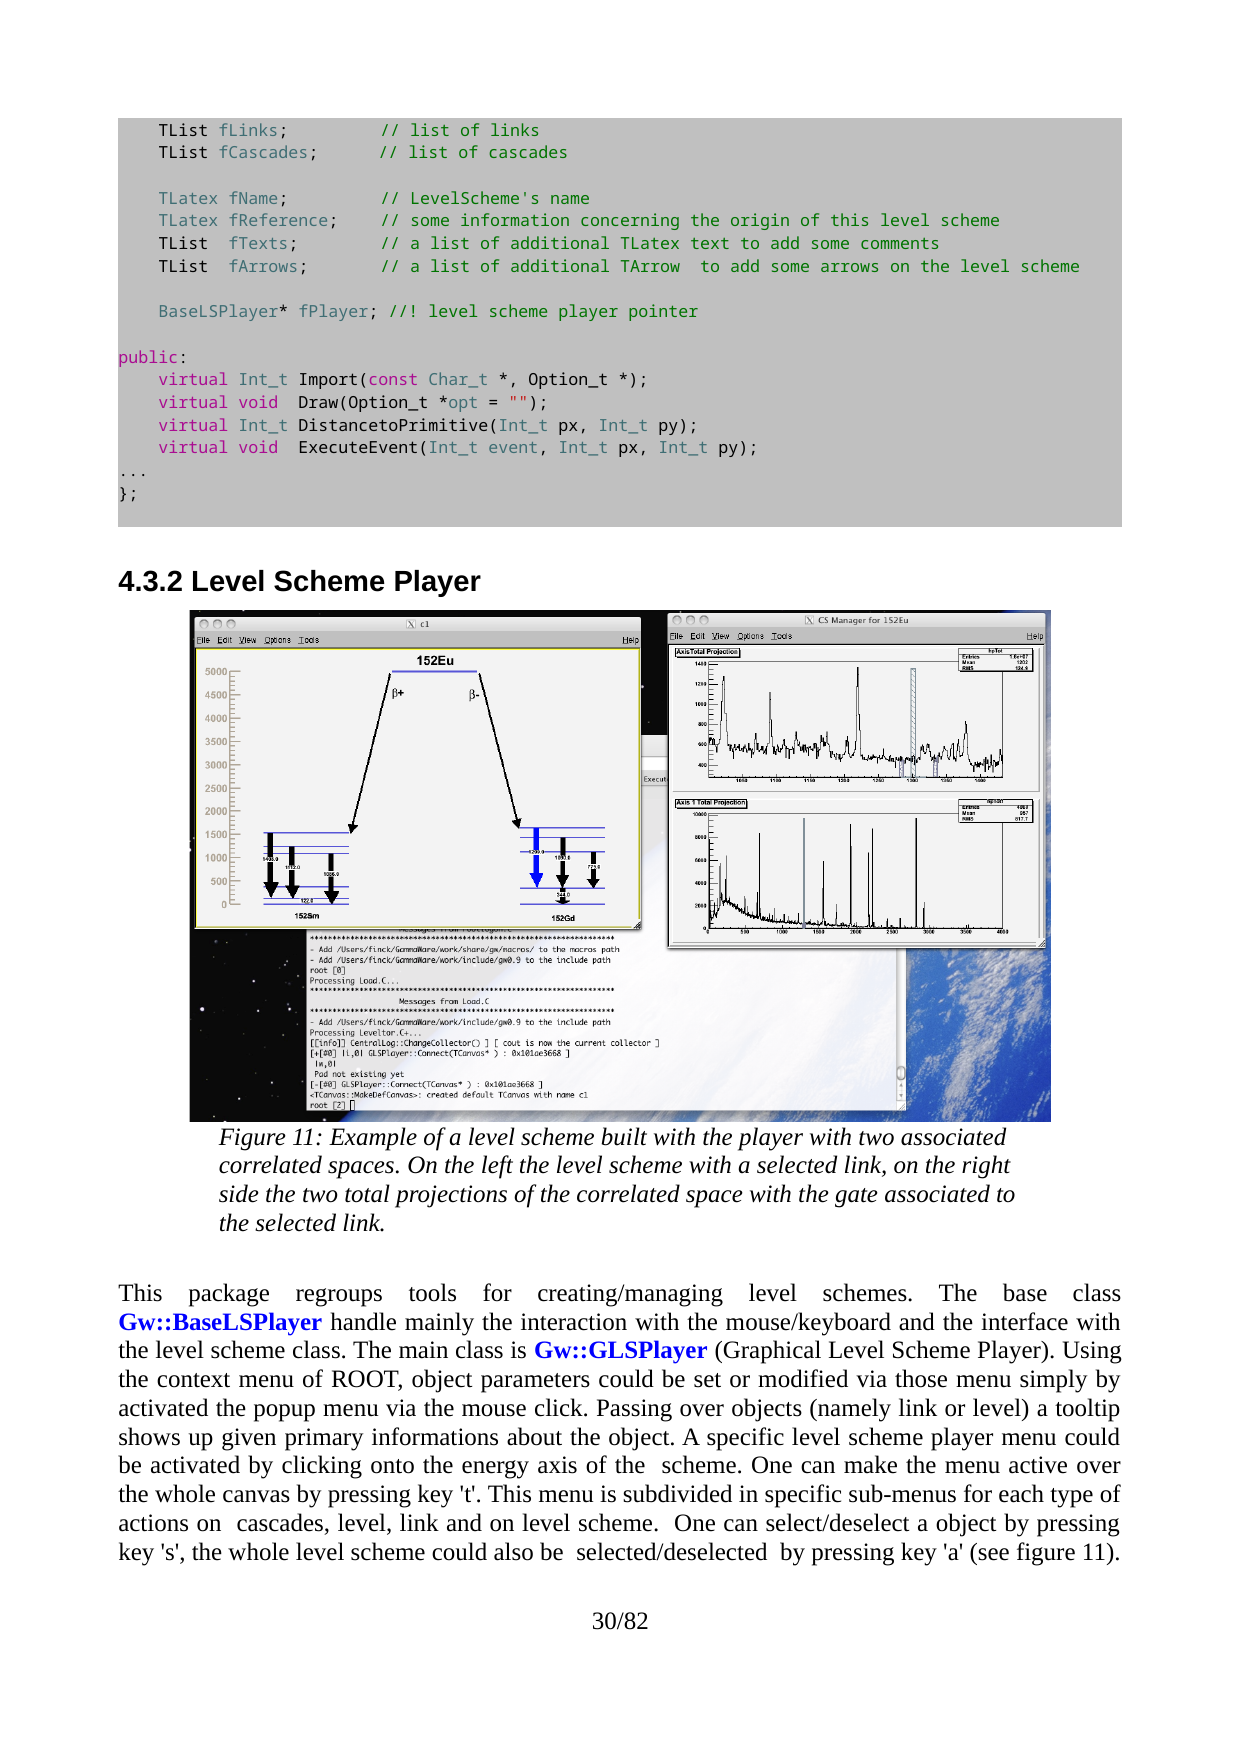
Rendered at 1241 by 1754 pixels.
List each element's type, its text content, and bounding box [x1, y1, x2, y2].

text }; [118, 481, 1122, 504]
subtitle 4.3.2 Level Scheme Player [118, 564, 1122, 598]
text ... [118, 459, 1122, 481]
text This package regroups tools for creating/managing level schemes. The base class Gw::BaseLSPlayer handle mainly the interaction with the mouse/keyboard and the interface with the level scheme class. The main class is Gw::GLSPlayer (Graphical Level Scheme Player). Using the context menu of ROOT, object parameters could be set or modified via those menu simply by activated the popup menu via the mouse click. Passing over objects (namely link or level) a tooltip shows up given primary informations about the object. A specific level scheme player menu could be activated by clicking onto the energy axis of the scheme. One can make the menu active over the whole canvas by pressing key 't'. This menu is subdivided in specific sub-menus for each type of actions on cascades, level, link and on level scheme. One can select/deselect a object by pressing key 's', the whole level scheme could also be selected/deselected by pressing key 'a' (see figure 11). [118, 1278, 1122, 1565]
text TList fCascades; // list of cascades [118, 141, 1122, 163]
text virtual Int_t Import(const Char_t *, Option_t *); [118, 368, 1122, 391]
text BaseLSPlayer* fPlayer; //! level scheme player pointer [118, 300, 1122, 322]
text TList fArrows; // a list of additional TArrow to add some arrows on the level scheme [118, 254, 1122, 277]
text TLatex fName; // LevelScheme's name [118, 186, 1122, 209]
text Figure 11: Example of a level scheme built with the player with two associated correlated spaces. On the left the level scheme with a selected link, on the right side the two total projections of the correlated space with the gate associated to the selected link. [218, 1122, 1022, 1237]
text TList fTexts; // a list of additional TLatex text to add some comments [118, 232, 1122, 254]
text TList fLinks; // list of links [118, 118, 1122, 141]
text virtual Int_t DistancetoPrimitive(Int_t px, Int_t py); [118, 413, 1122, 436]
text public: [118, 345, 1122, 368]
text TLatex fReference; // some information concerning the origin of this level scheme [118, 209, 1122, 232]
text virtual void ExecuteEvent(Int_t event, Int_t px, Int_t py); [118, 436, 1122, 459]
picture [189, 610, 1051, 1122]
text virtual void Draw(Option_t *opt = ""); [118, 391, 1122, 413]
